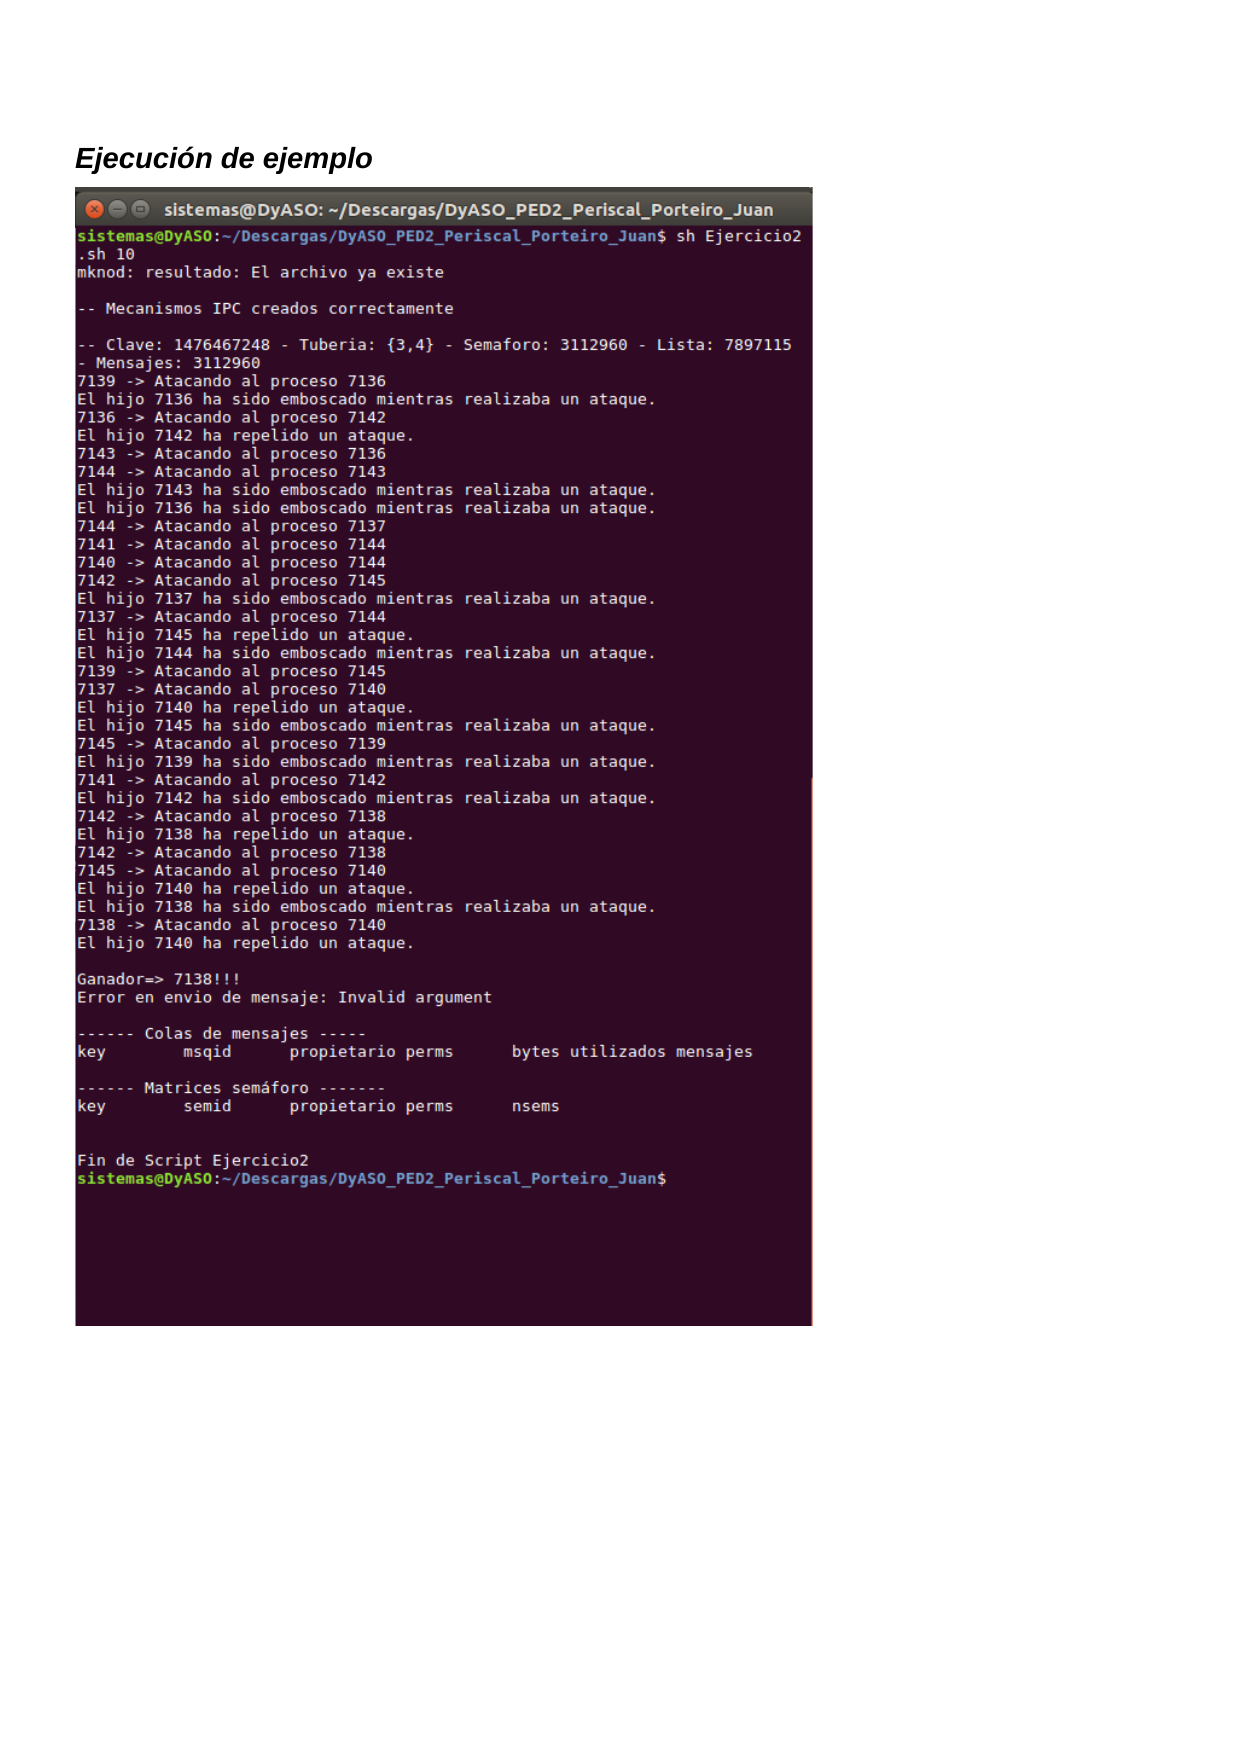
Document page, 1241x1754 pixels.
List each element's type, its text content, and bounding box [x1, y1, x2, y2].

subtitle Ejecución de ejemplo [75, 141, 1165, 175]
